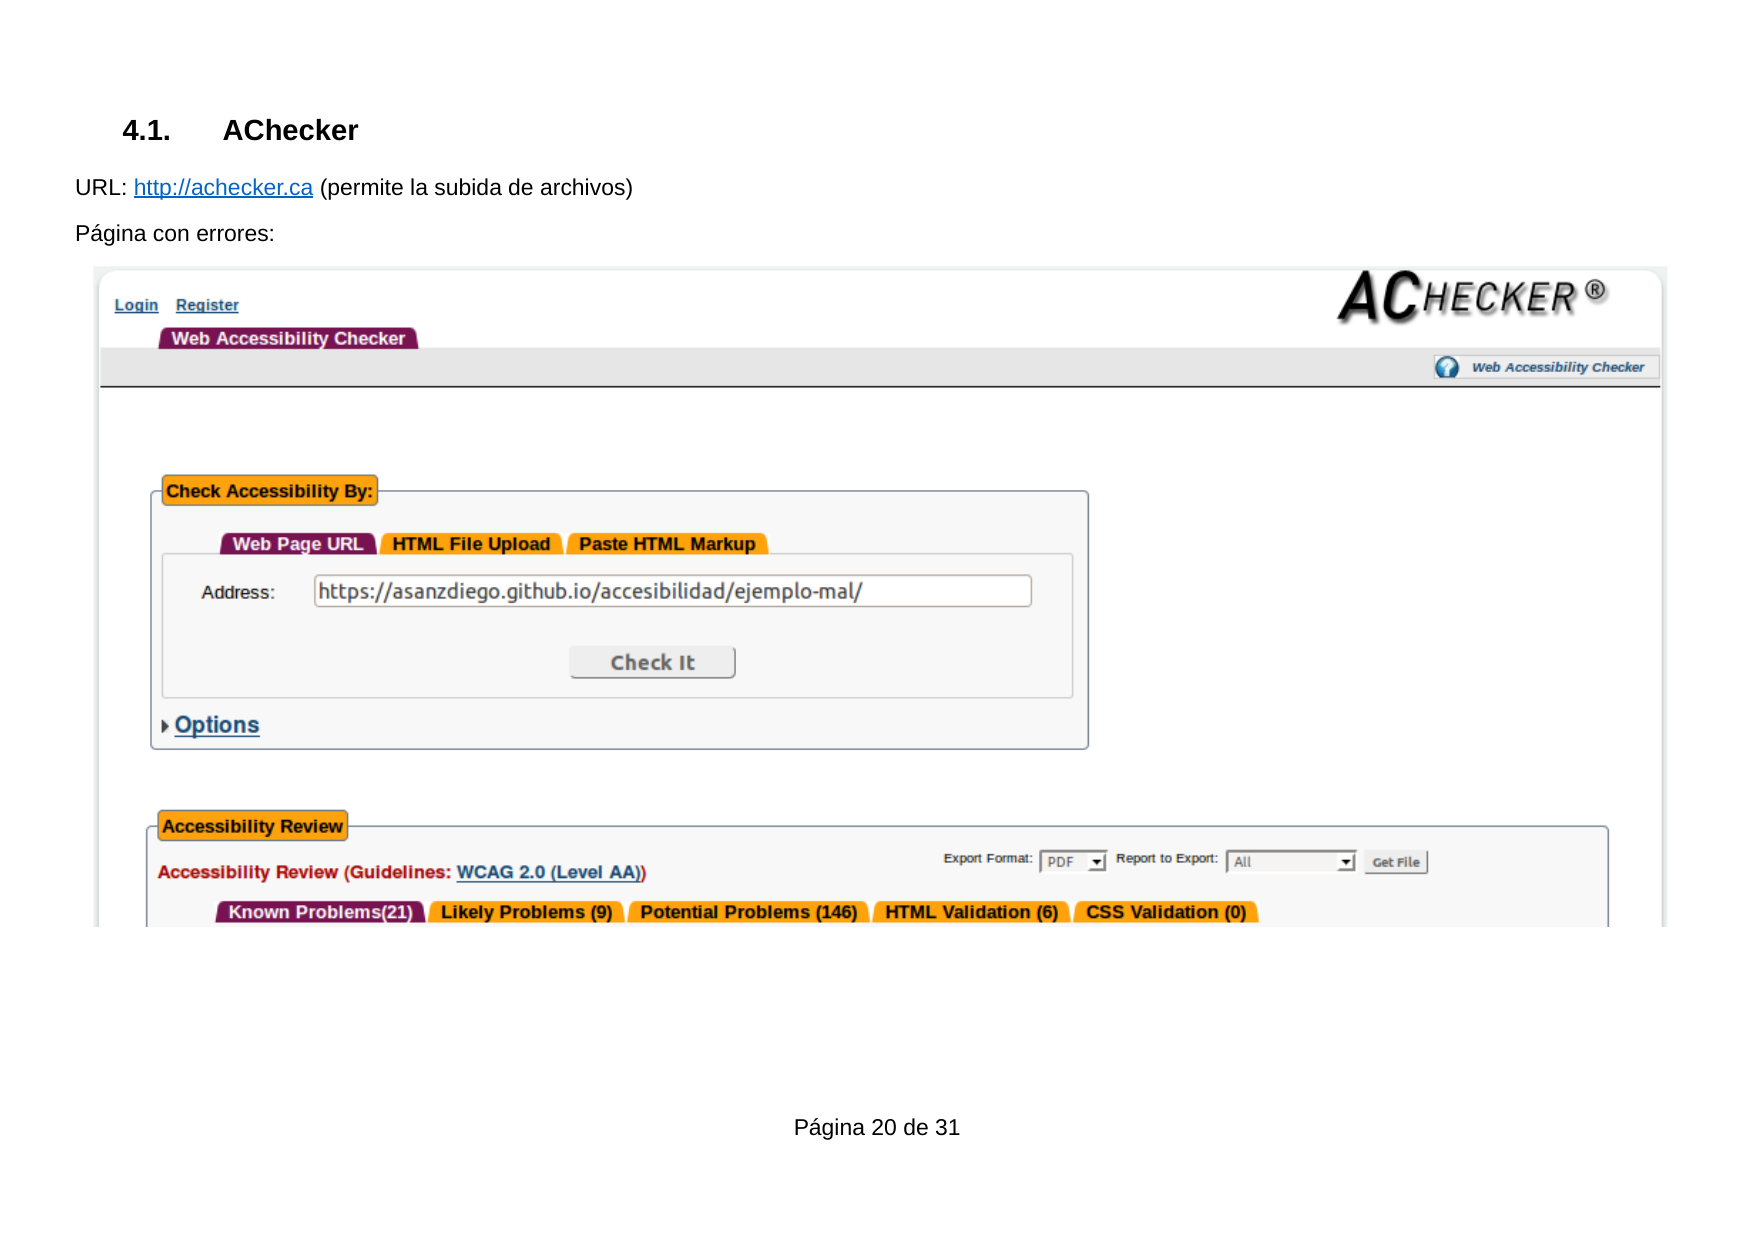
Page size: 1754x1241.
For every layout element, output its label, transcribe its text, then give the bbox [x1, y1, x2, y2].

text URL: http://achecker.ca (permite la subida de archivos) [75, 174, 1679, 200]
subtitle AChecker [122, 112, 1679, 146]
picture [75, 266, 1679, 927]
text Página con errores: [75, 220, 1679, 246]
